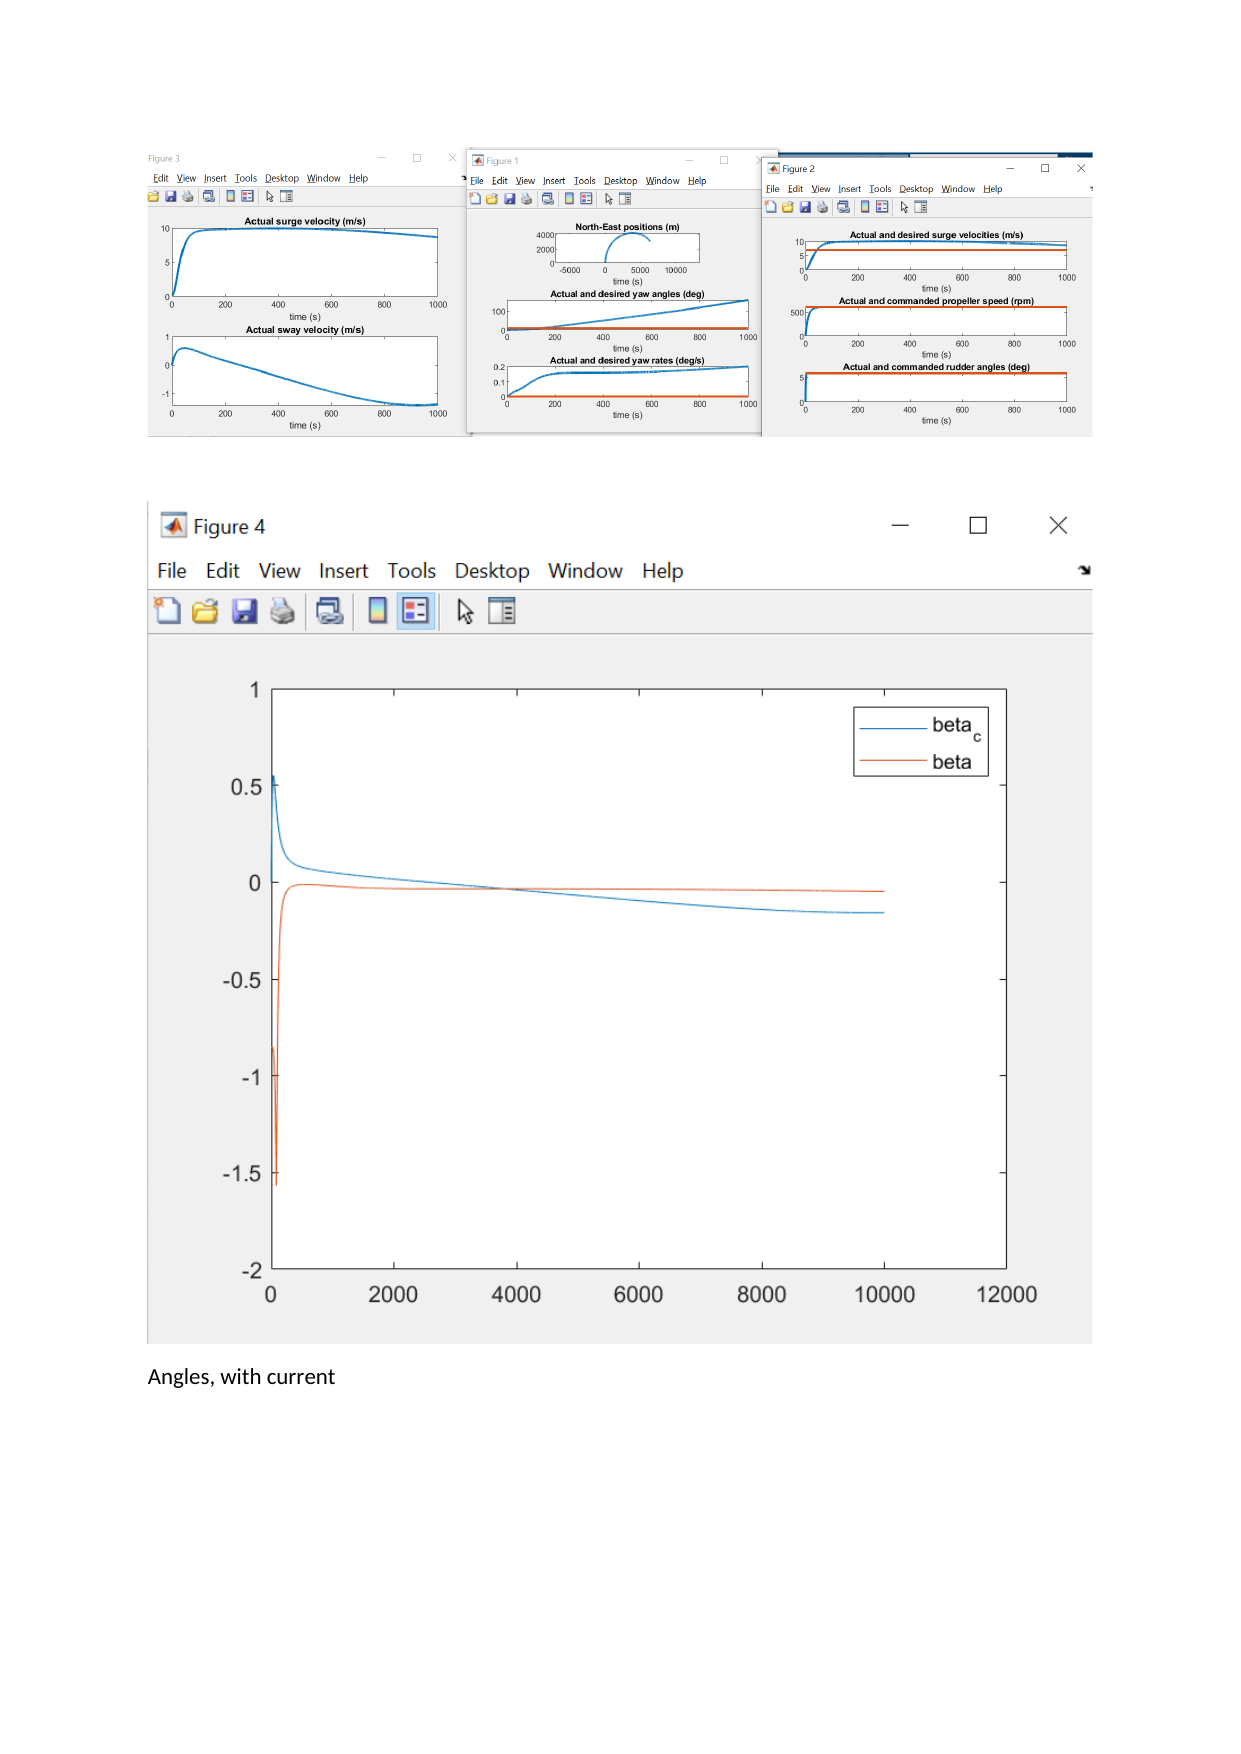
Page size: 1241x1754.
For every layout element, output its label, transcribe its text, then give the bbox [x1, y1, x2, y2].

text Angles, with current [148, 1362, 1093, 1390]
